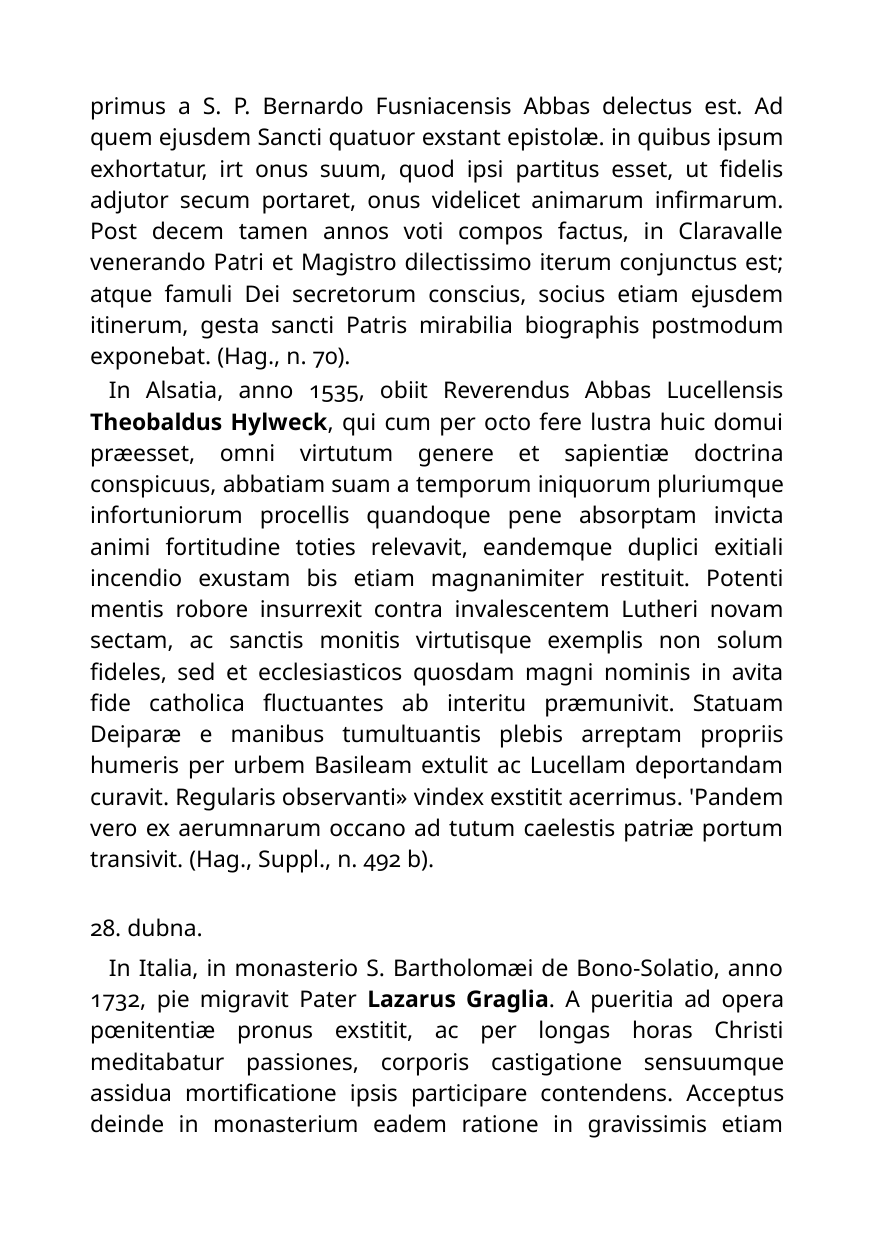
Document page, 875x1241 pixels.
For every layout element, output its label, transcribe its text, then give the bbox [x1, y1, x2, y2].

text primus a S. P. Bernardo Fusniacensis Abbas delectus est. Ad quem ejusdem Sancti quatuor exstant epistolæ. in quibus ipsum exhortatur, irt onus suum, quod ipsi partitus esset, ut fidelis adjutor secum portaret, onus videlicet animarum infirmarum. Post decem tamen annos voti compos factus, in Claravalle venerando Patri et Magistro dilectissimo iterum conjunctus est; atque famuli Dei secretorum conscius, socius etiam ejusdem itinerum, gesta sancti Patris mirabilia biographis postmodum expone­bat. (Hag., n. 70). [90, 90, 784, 371]
text 28. dubna. [90, 912, 784, 943]
text In Alsatia, anno 1535, obiit Reverendus Abbas Lucellensis Theobaldus Hylweck, qui cum per octo fere lustra huic domui præesset, omni virtutum genere et sapientiæ doctrina conspicuus, abbatiam suam a temporum iniquorum plurium­que infortuniorum procellis quandoque pene absorptam invicta animi fortitudine toties relevavit, eandemque duplici exitiali incendio exustam bis etiam magnanimiter restituit. Potenti mentis robore insurrexit contra invalescentem Lutheri novam sectam, ac sanctis monitis virtutisque exemplis non solum fideles, sed et ecclesiasticos quosdam magni nominis in avita fide catholica fluctuantes ab interitu præmunivit. Statuam Deiparæ e manibus tumultuantis plebis arreptam propriis humeris per urbem Basileam extulit ac Lucellam deportandam curavit. Regularis observanti» vindex exstitit acerrimus. 'Pandem vero ex aerumnarum occano ad tutum caelestis patriæ portum transivit. (Hag., Suppl., n. 492 b). [90, 374, 784, 874]
text In Italia, in monasterio S. Bartholomæi de Bono-Solatio, anno 1732, pie migravit Pater Lazarus Graglia. A pueritia ad opera pœnitentiæ pronus exstitit, ac per longas horas Christi meditabatur passiones, corporis castigatione sensuum­que assidua mortificatione ipsis participare contendens. Acce­ptus deinde in monasterium eadem ratione in gravissimis etiam [90, 952, 784, 1139]
